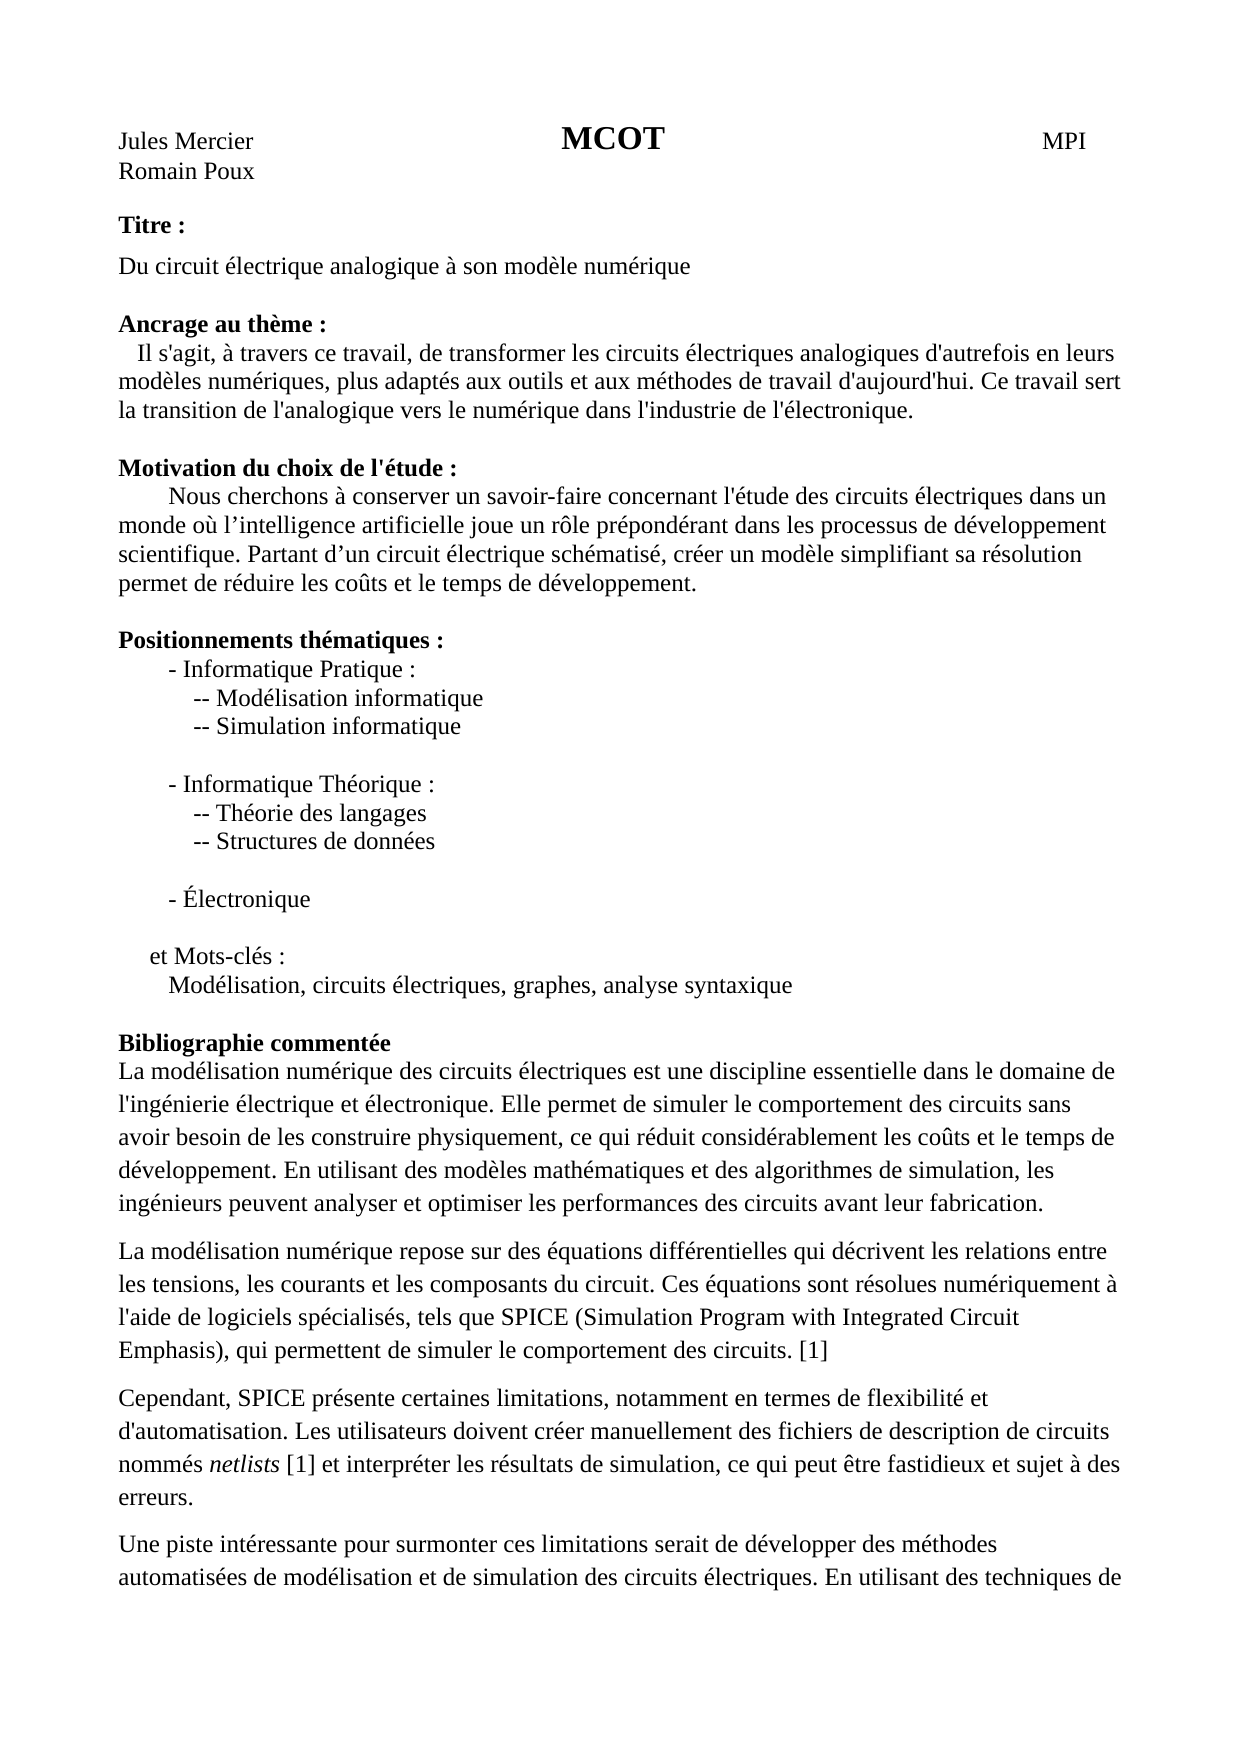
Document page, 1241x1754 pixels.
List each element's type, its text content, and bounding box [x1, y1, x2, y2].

text -- Modélisation informatique [118, 683, 1122, 711]
text -- Structures de données [118, 826, 1122, 855]
text Une piste intéressante pour surmonter ces limitations serait de développer des méthodes automatisées de modélisation et de simulation des circuits électriques. En utilisant des techniques de [118, 1529, 1122, 1591]
text - Informatique Théorique : [118, 769, 1122, 798]
text Du circuit électrique analogique à son modèle numérique [118, 251, 1122, 280]
text Modélisation, circuits électriques, graphes, analyse syntaxique [118, 970, 1122, 999]
text - Informatique Pratique : [118, 654, 1122, 683]
text Nous cherchons à conserver un savoir-faire concernant l'étude des circuits électriques dans un monde où l’intelligence artificielle joue un rôle prépondérant dans les processus de développement scientifique. Partant d’un circuit électrique schématisé, créer un modèle simplifiant sa résolution permet de réduire les coûts et le temps de développement. [118, 481, 1122, 596]
text La modélisation numérique repose sur des équations différentielles qui décrivent les relations entre les tensions, les courants et les composants du circuit. Ces équations sont résolues numériquement à l'aide de logiciels spécialisés, tels que SPICE (Simulation Program with Integrated Circuit Emphasis), qui permettent de simuler le comportement des circuits. [1] [118, 1236, 1122, 1364]
text Jules Mercier MCOT MPI [118, 118, 1122, 156]
text Il s'agit, à travers ce travail, de transformer les circuits électriques analogiques d'autrefois en leurs modèles numériques, plus adaptés aux outils et aux méthodes de travail d'aujourd'hui. Ce travail sert la transition de l'analogique vers le numérique dans l'industrie de l'électronique. [118, 338, 1122, 424]
text -- Théorie des langages [118, 798, 1122, 826]
text Motivation du choix de l'étude : [118, 453, 1122, 481]
text - Électronique [118, 884, 1122, 913]
text et Mots-clés : [118, 941, 1122, 970]
text Positionnements thématiques : [118, 625, 1122, 654]
text Bibliographie commentée [118, 1028, 1122, 1056]
subtitle Titre : [118, 210, 1122, 239]
text La modélisation numérique des circuits électriques est une discipline essentielle dans le domaine de l'ingénierie électrique et électronique. Elle permet de simuler le comportement des circuits sans avoir besoin de les construire physiquement, ce qui réduit considérablement les coûts et le temps de développement. En utilisant des modèles mathématiques et des algorithmes de simulation, les ingénieurs peuvent analyser et optimiser les performances des circuits avant leur fabrication. [118, 1056, 1122, 1217]
text Romain Poux [118, 156, 1122, 185]
text -- Simulation informatique [118, 711, 1122, 740]
text Ancrage au thème : [118, 309, 1122, 338]
text Cependant, SPICE présente certaines limitations, notamment en termes de flexibilité et d'automatisation. Les utilisateurs doivent créer manuellement des fichiers de description de circuits nommés netlists [1] et interpréter les résultats de simulation, ce qui peut être fastidieux et sujet à des erreurs. [118, 1383, 1122, 1511]
